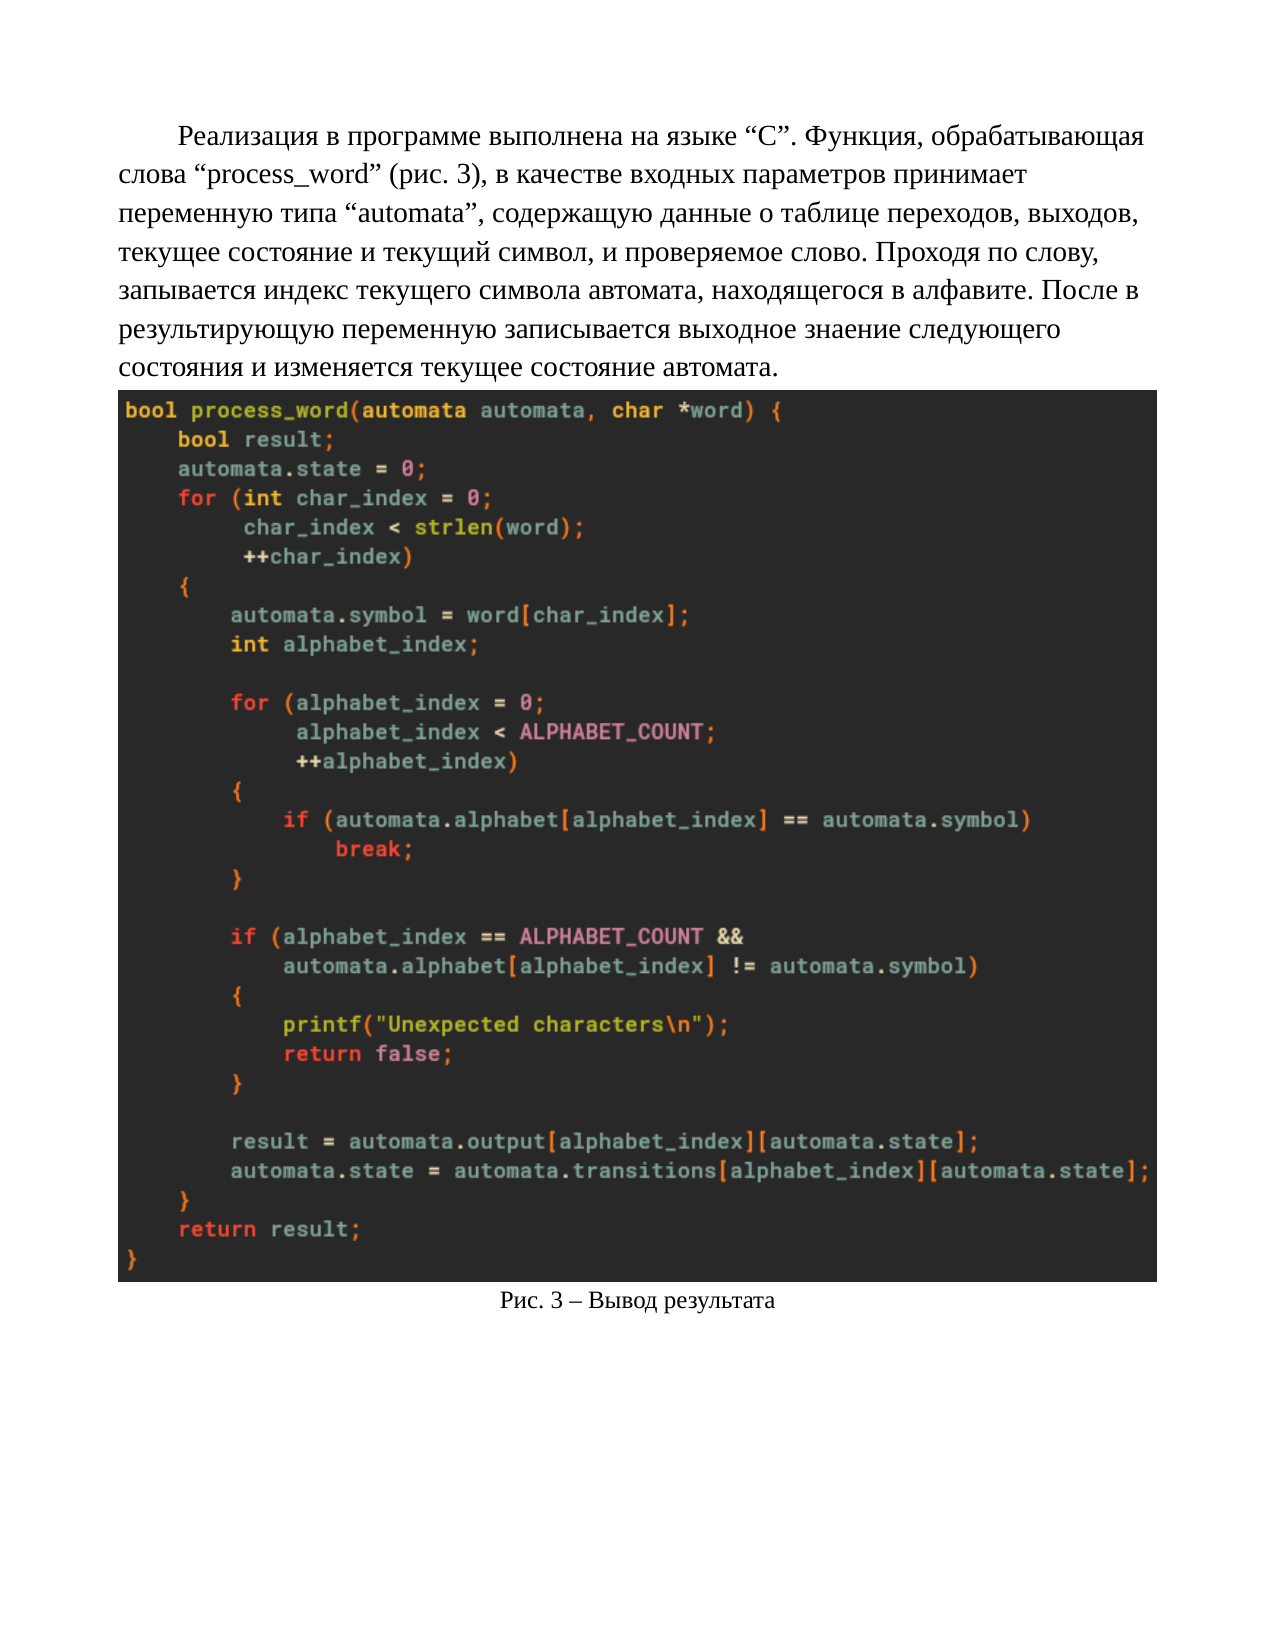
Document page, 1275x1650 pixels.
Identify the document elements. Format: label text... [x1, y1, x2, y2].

picture [118, 390, 1157, 1282]
text Реализация в программе выполнена на языке “C”. Функция, обрабатывающая слова “process_word” (рис. 3), в качестве входных параметров принимает переменную типа “automata”, содержащую данные о таблице переходов, выходов, текущее состояние и текущий символ, и проверяемое слово. Проходя по слову, запывается индекс текущего символа автомата, находящегося в алфавите. После в результирующую переменную записывается выходное знаение следующего состояния и изменяется текущее состояние автомата. [118, 118, 1157, 383]
text Рис. 3 – Вывод результата [118, 1282, 1157, 1314]
